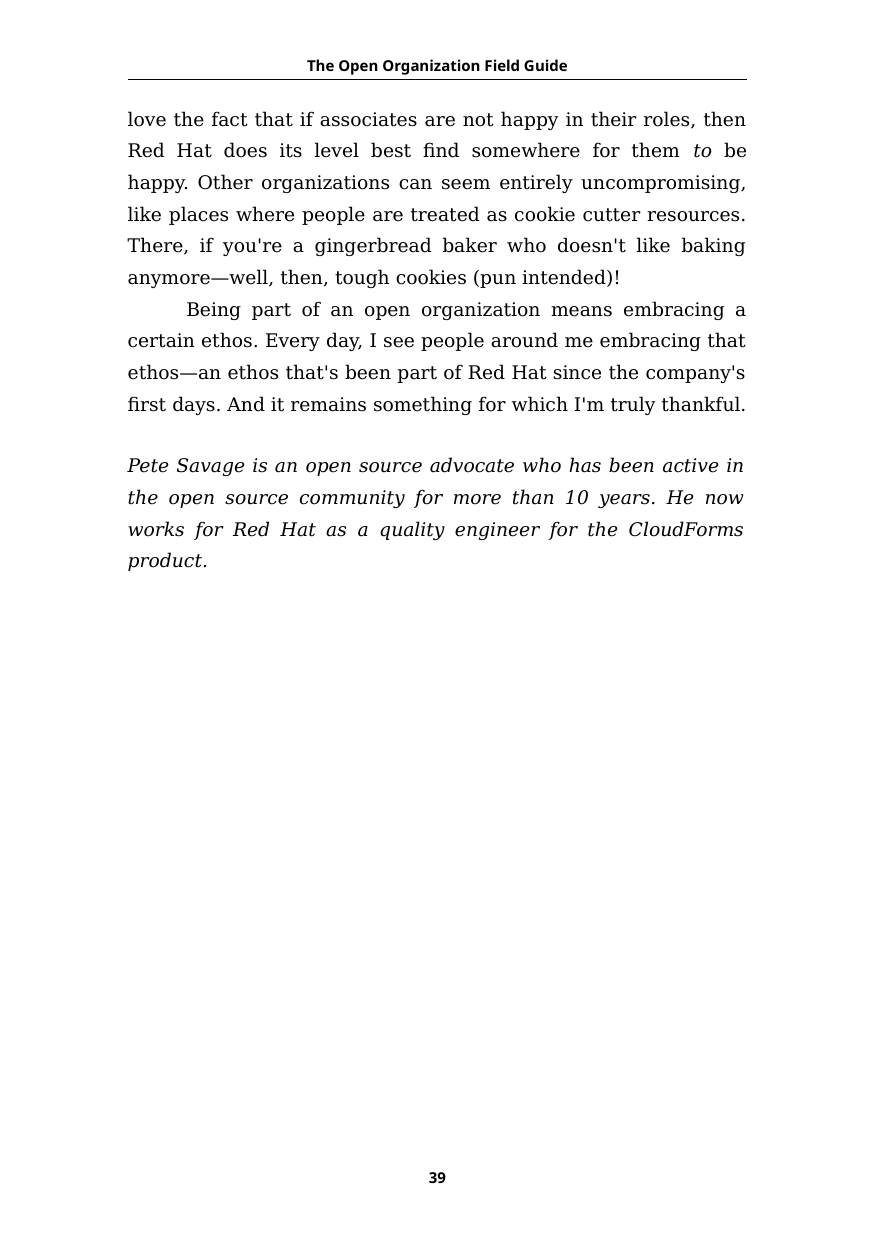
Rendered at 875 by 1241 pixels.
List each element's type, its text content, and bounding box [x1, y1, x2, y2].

text Pete Savage is an open source advocate who has been active in the open source community for more than 10 years. He now works for Red Hat as a quality engineer for the CloudForms product. [127, 455, 747, 572]
text Being part of an open organization means embracing a certain ethos. Every day, I see people around me embracing that ethos—an ethos that's been part of Red Hat since the company's first days. And it remains something for which I'm truly thankful. [127, 298, 747, 415]
text love the fact that if associates are not happy in their roles, then Red Hat does its level best find somewhere for them to be happy. Other organizations can seem entirely uncompromising, like places where people are treated as cookie cutter resources. There, if you're a gingerbread baker who doesn't like baking anymore—well, then, tough cookies (pun intended)! [127, 108, 747, 289]
